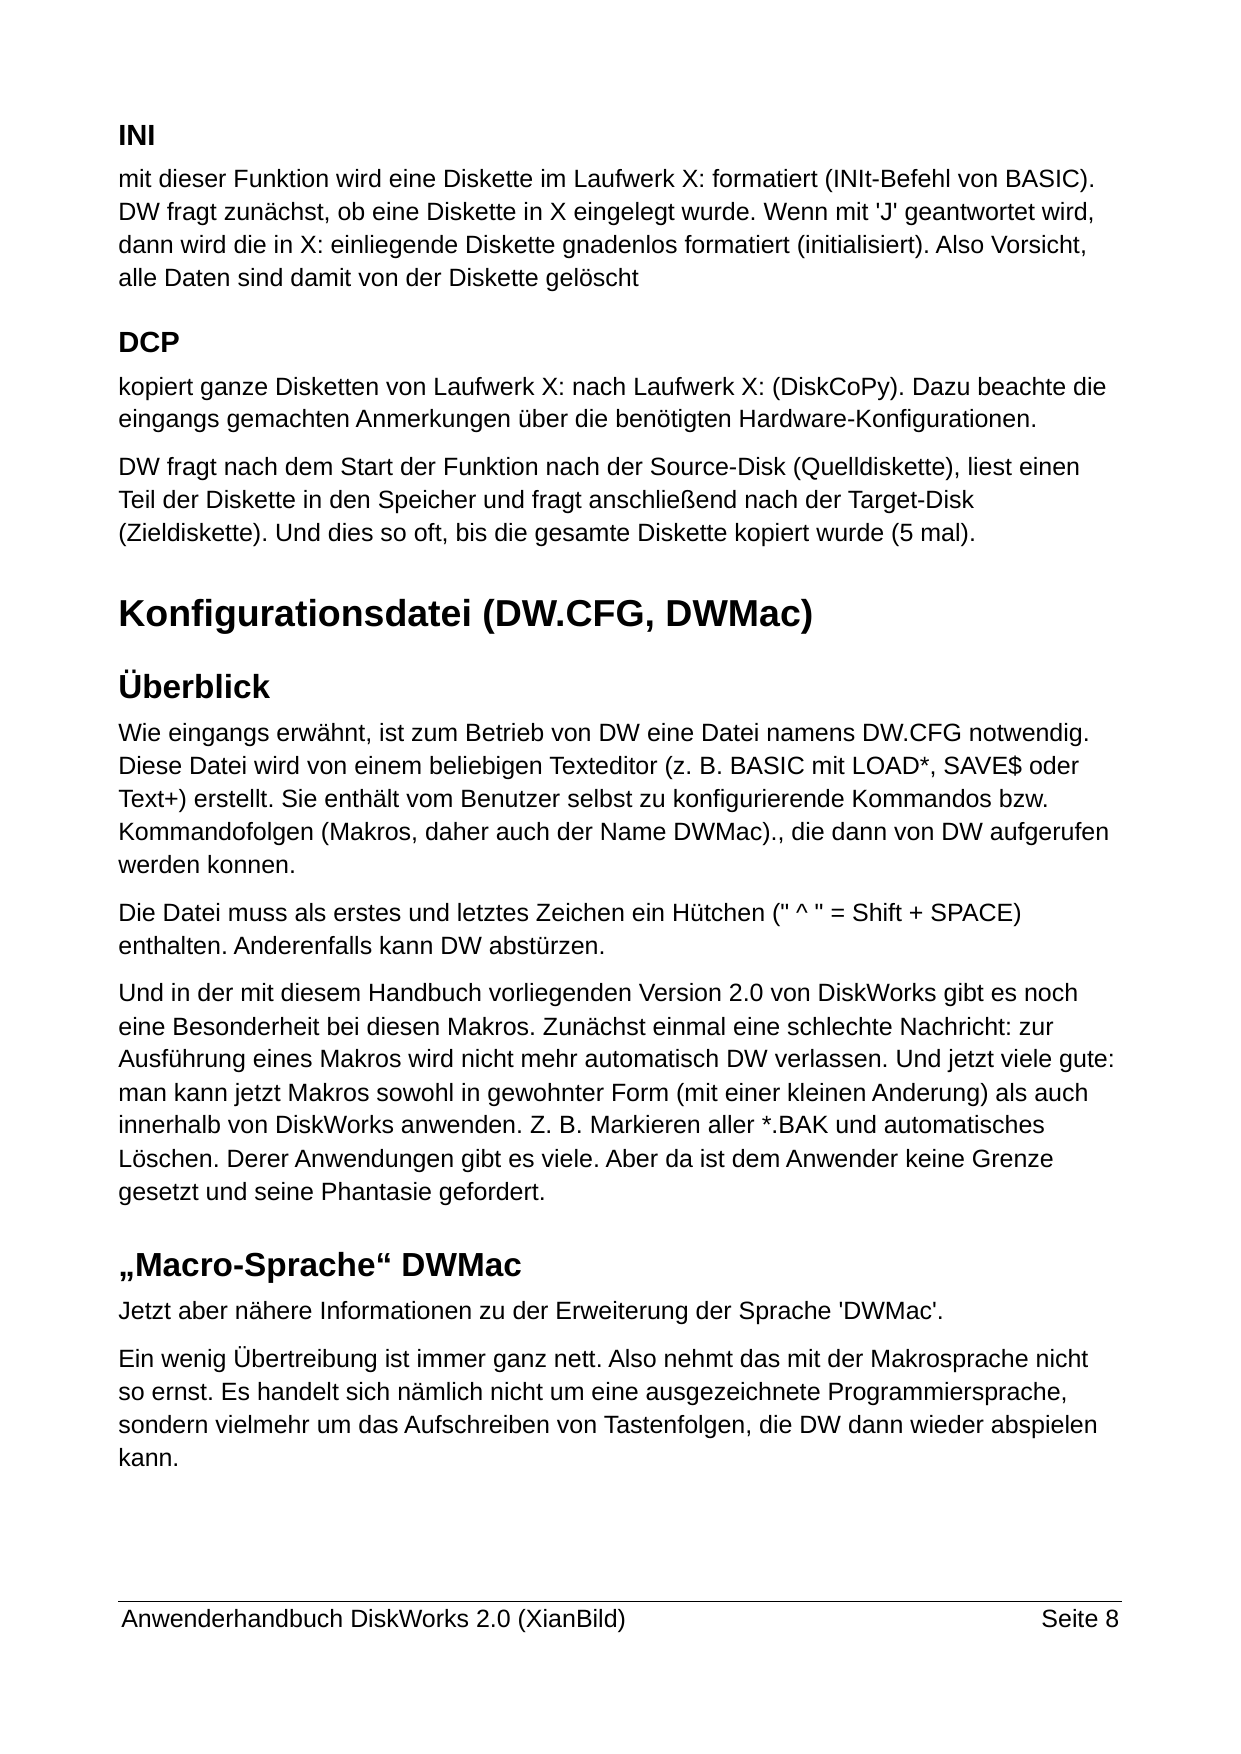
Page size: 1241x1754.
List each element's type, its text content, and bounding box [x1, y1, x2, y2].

text DW fragt nach dem Start der Funktion nach der Source-Disk (Quelldiskette), liest einen Teil der Diskette in den Speicher und fragt anschließend nach der Target-Disk (Zieldiskette). Und dies so oft, bis die gesamte Diskette kopiert wurde (5 mal). [118, 452, 1122, 547]
text Und in der mit diesem Handbuch vorliegenden Version 2.0 von DiskWorks gibt es noch eine Besonderheit bei diesen Makros. Zunächst einmal eine schlechte Nachricht: zur Ausführung eines Makros wird nicht mehr automatisch DW verlassen. Und jetzt viele gute: man kann jetzt Makros sowohl in gewohnter Form (mit einer kleinen Anderung) als auch innerhalb von DiskWorks anwenden. Z. B. Markieren aller *.BAK und automatisches Löschen. Derer Anwendungen gibt es viele. Aber da ist dem Anwender keine Grenze gesetzt und seine Phantasie gefordert. [118, 978, 1122, 1205]
text mit dieser Funktion wird eine Diskette im Laufwerk X: formatiert (INIt-Befehl von BASIC). DW fragt zunächst, ob eine Diskette in X eingelegt wurde. Wenn mit 'J' geantwortet wird, dann wird die in X: einliegende Diskette gnadenlos formatiert (initialisiert). Also Vorsicht, alle Daten sind damit von der Diskette gelöscht [118, 164, 1122, 292]
subtitle INI [118, 118, 1122, 152]
text Ein wenig Übertreibung ist immer ganz nett. Also nehmt das mit der Makrosprache nicht so ernst. Es handelt sich nämlich nicht um eine ausgezeichnete Programmiersprache, sondern vielmehr um das Aufschreiben von Tastenfolgen, die DW dann wieder abspielen kann. [118, 1343, 1122, 1471]
text Die Datei muss als erstes und letztes Zeichen ein Hütchen (" ^ " = Shift + SPACE) enthalten. Anderenfalls kann DW abstürzen. [118, 898, 1122, 959]
subtitle „Macro-Sprache“ DWMac [118, 1245, 1122, 1283]
subtitle DCP [118, 325, 1122, 359]
text Jetzt aber nähere Informationen zu der Erweiterung der Sprache 'DWMac'. [118, 1296, 1122, 1325]
subtitle Überblick [118, 667, 1122, 706]
text Wie eingangs erwähnt, ist zum Betrieb von DW eine Datei namens DW.CFG notwendig. Diese Datei wird von einem beliebigen Texteditor (z. B. BASIC mit LOAD*, SAVE$ oder Text+) erstellt. Sie enthält vom Benutzer selbst zu konfigurierende Kommandos bzw. Kommandofolgen (Makros, daher auch der Name DWMac)., die dann von DW aufgerufen werden konnen. [118, 718, 1122, 879]
subtitle Konfigurationsdatei (DW.CFG, DWMac) [118, 591, 1122, 634]
text kopiert ganze Disketten von Laufwerk X: nach Laufwerk X: (DiskCoPy). Dazu beachte die eingangs gemachten Anmerkungen über die benötigten Hardware-Konfigurationen. [118, 371, 1122, 433]
